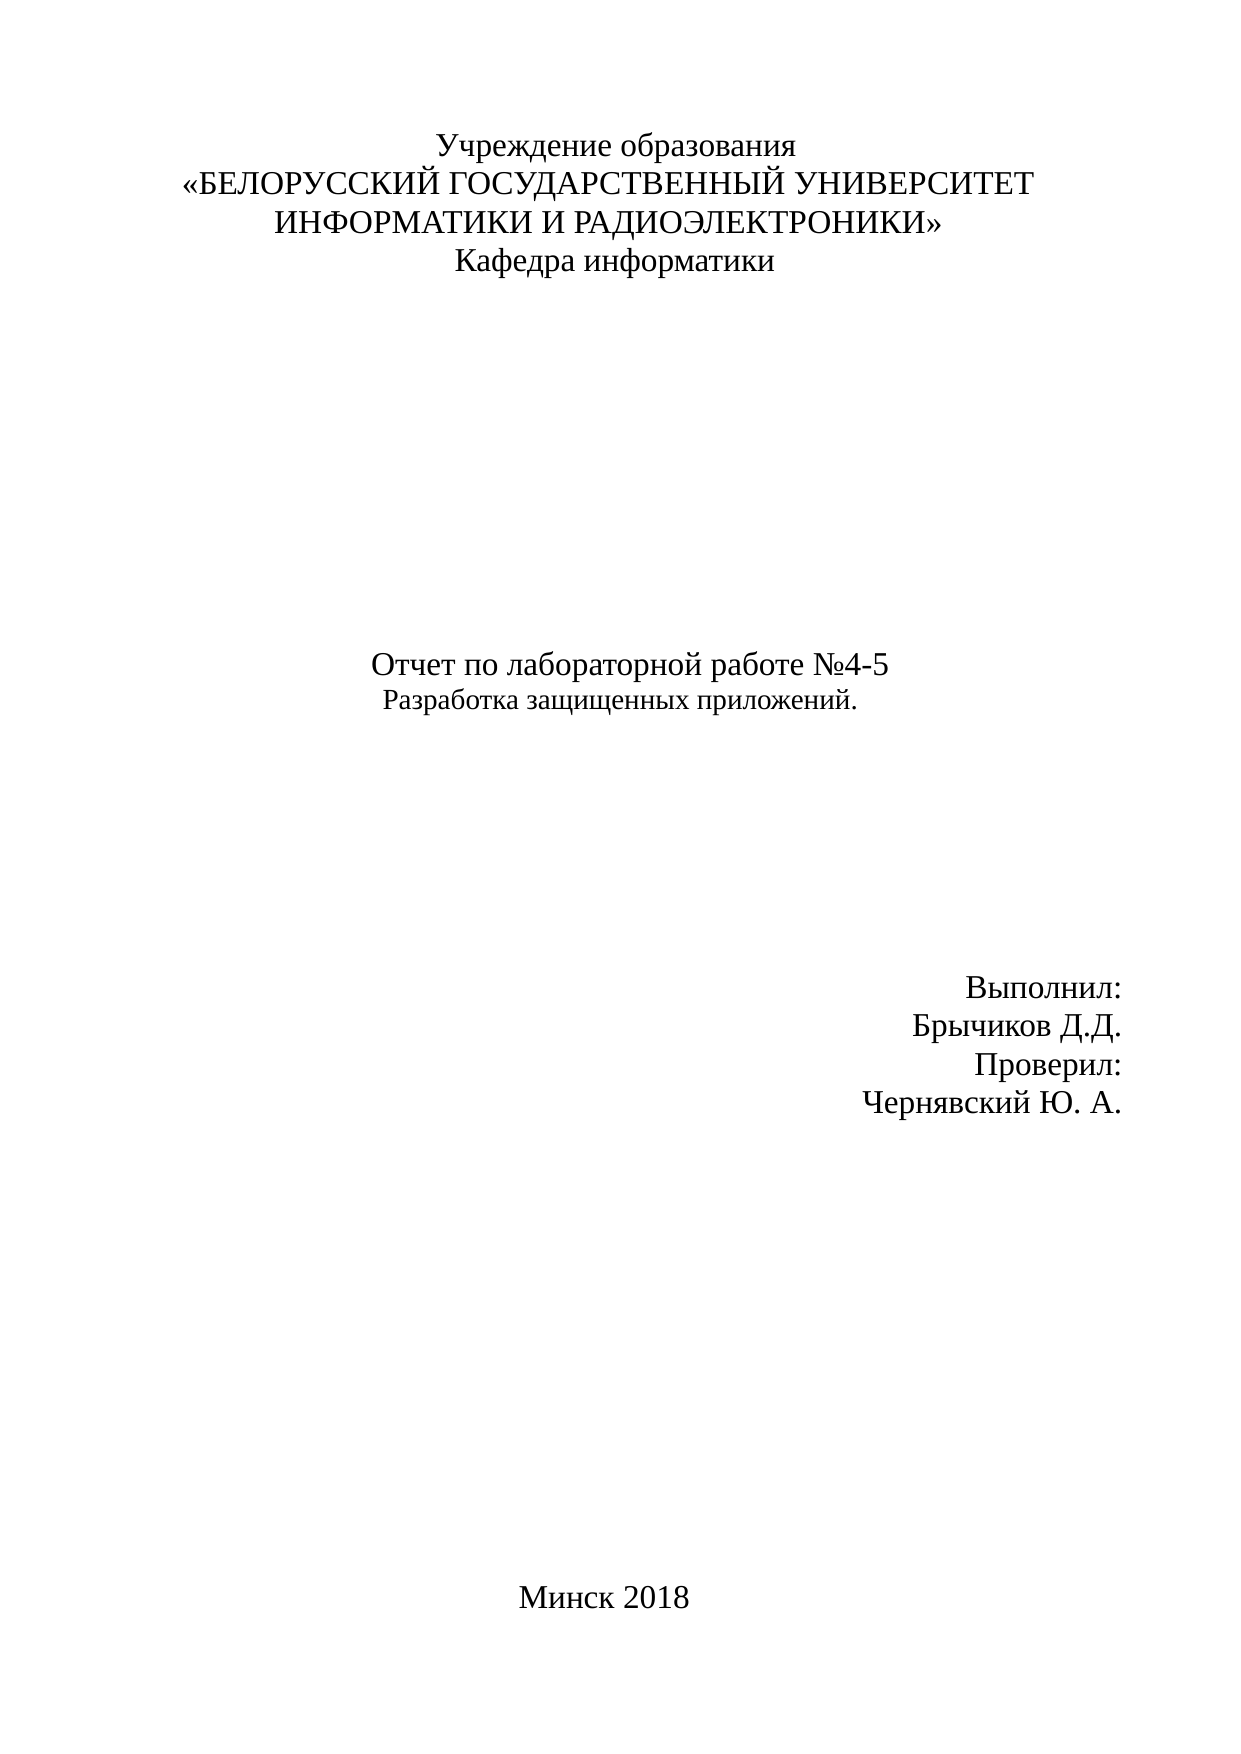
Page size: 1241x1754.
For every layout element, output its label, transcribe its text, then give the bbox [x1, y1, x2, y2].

text Чернявский Ю. А. [118, 1082, 1122, 1121]
text Учреждение образования [435, 125, 1122, 163]
text Отчет по лабораторной работе №4-5 [371, 644, 1122, 682]
text Разработка защищенных приложений. [118, 682, 1122, 716]
text Минск 2018 [118, 1577, 1090, 1616]
text Проверил: [118, 1044, 1122, 1082]
text «БЕЛОРУССКИЙ ГОСУДАРСТВЕННЫЙ УНИВЕРСИТЕТ ИНФОРМАТИКИ И РАДИОЭЛЕКТРОНИКИ» [127, 163, 1090, 240]
text Брычиков Д.Д. [118, 1006, 1122, 1044]
text Выполнил: [118, 967, 1122, 1006]
text Кафедра информатики [454, 240, 1122, 278]
